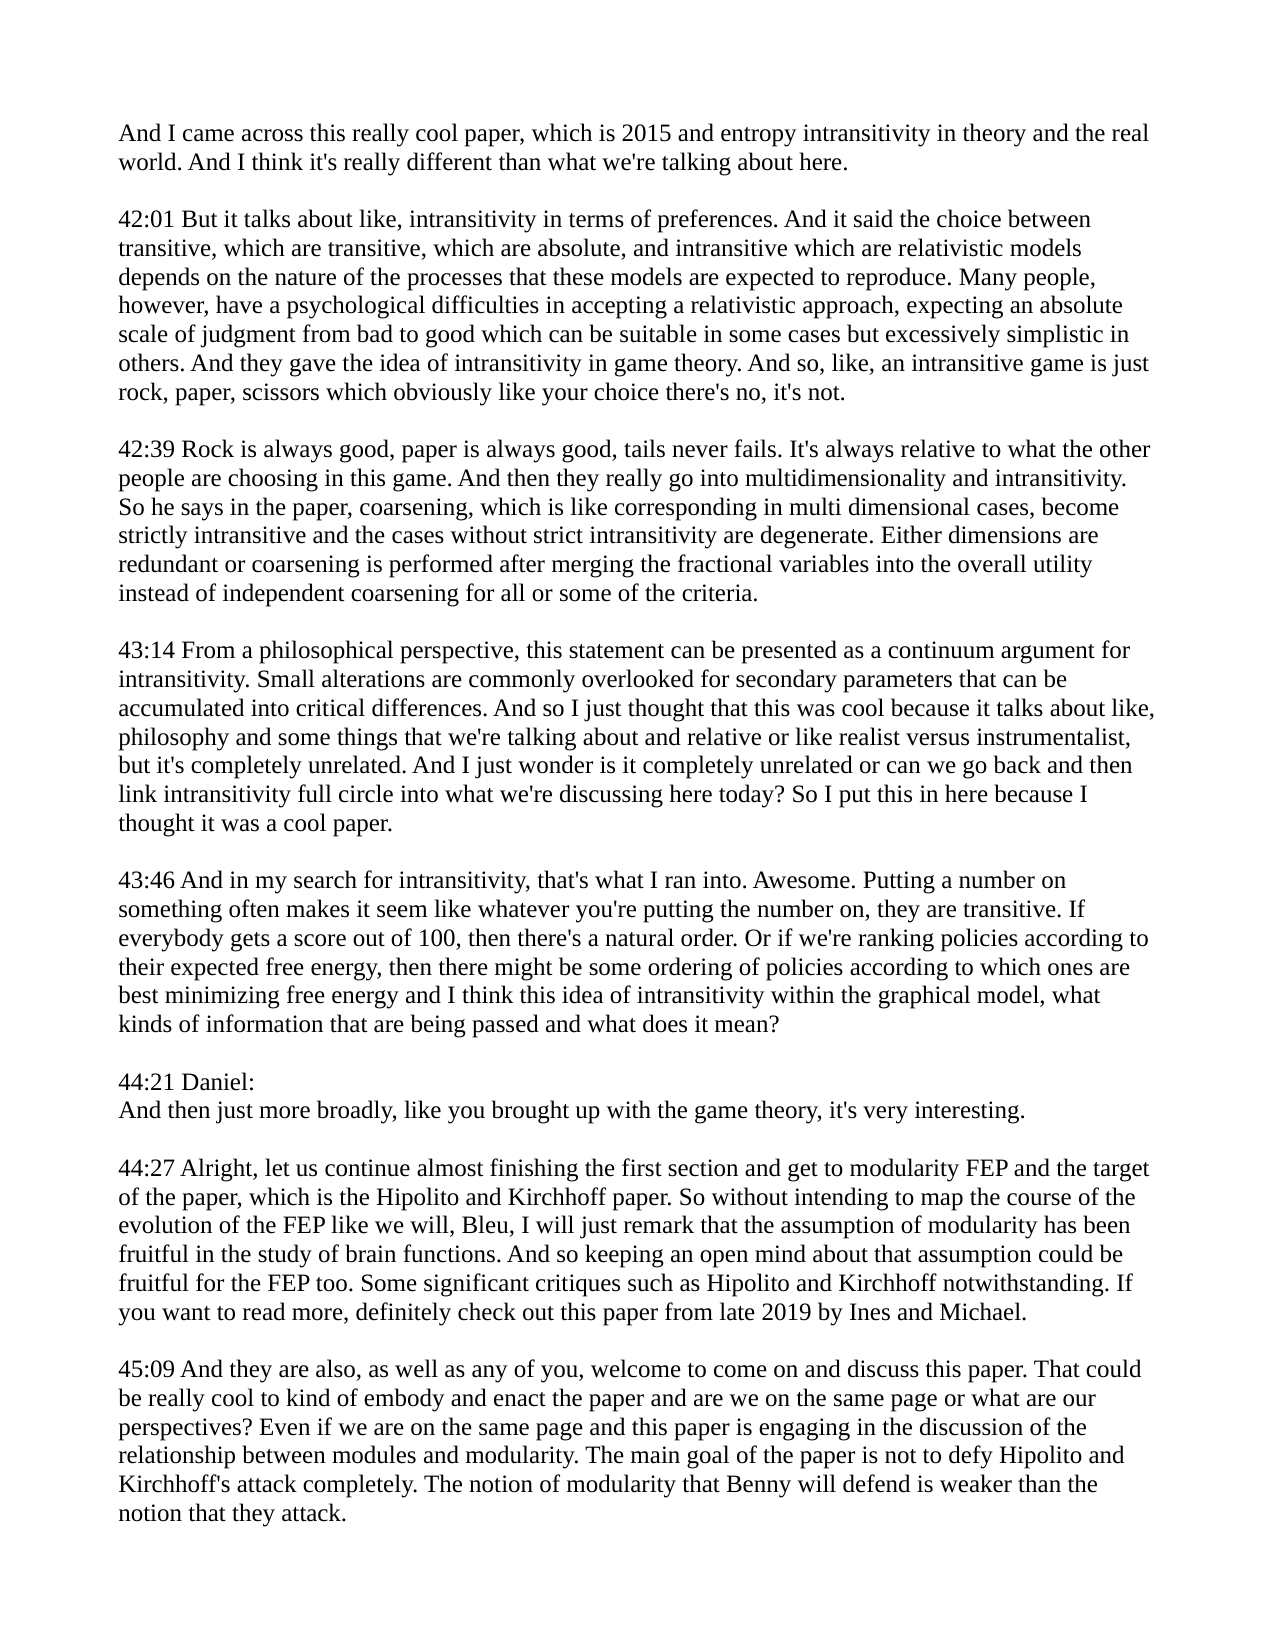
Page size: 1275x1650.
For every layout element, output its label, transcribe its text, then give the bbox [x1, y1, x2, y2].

text And I came across this really cool paper, which is 2015 and entropy intransitivity in theory and the real world. And I think it's really different than what we're talking about here. 42:01 But it talks about like, intransitivity in terms of preferences. And it said the choice between transitive, which are transitive, which are absolute, and intransitive which are relativistic models depends on the nature of the processes that these models are expected to reproduce. Many people, however, have a psychological difficulties in accepting a relativistic approach, expecting an absolute scale of judgment from bad to good which can be suitable in some cases but excessively simplistic in others. And they gave the idea of intransitivity in game theory. And so, like, an intransitive game is just rock, paper, scissors which obviously like your choice there's no, it's not. 42:39 Rock is always good, paper is always good, tails never fails. It's always relative to what the other people are choosing in this game. And then they really go into multidimensionality and intransitivity. So he says in the paper, coarsening, which is like corresponding in multi dimensional cases, become strictly intransitive and the cases without strict intransitivity are degenerate. Either dimensions are redundant or coarsening is performed after merging the fractional variables into the overall utility instead of independent coarsening for all or some of the criteria. 43:14 From a philosophical perspective, this statement can be presented as a continuum argument for intransitivity. Small alterations are commonly overlooked for secondary parameters that can be accumulated into critical differences. And so I just thought that this was cool because it talks about like, philosophy and some things that we're talking about and relative or like realist versus instrumentalist, but it's completely unrelated. And I just wonder is it completely unrelated or can we go back and then link intransitivity full circle into what we're discussing here today? So I put this in here because I thought it was a cool paper. 43:46 And in my search for intransitivity, that's what I ran into. Awesome. Putting a number on something often makes it seem like whatever you're putting the number on, they are transitive. If everybody gets a score out of 100, then there's a natural order. Or if we're ranking policies according to their expected free energy, then there might be some ordering of policies according to which ones are best minimizing free energy and I think this idea of intransitivity within the graphical model, what kinds of information that are being passed and what does it mean? 44:21 Daniel: And then just more broadly, like you brought up with the game theory, it's very interesting. 44:27 Alright, let us continue almost finishing the first section and get to modularity FEP and the target of the paper, which is the Hipolito and Kirchhoff paper. So without intending to map the course of the evolution of the FEP like we will, Bleu, I will just remark that the assumption of modularity has been fruitful in the study of brain functions. And so keeping an open mind about that assumption could be fruitful for the FEP too. Some significant critiques such as Hipolito and Kirchhoff notwithstanding. If you want to read more, definitely check out this paper from late 2019 by Ines and Michael. 45:09 And they are also, as well as any of you, welcome to come on and discuss this paper. That could be really cool to kind of embody and enact the paper and are we on the same page or what are our perspectives? Even if we are on the same page and this paper is engaging in the discussion of the relationship between modules and modularity. The main goal of the paper is not to defy Hipolito and Kirchhoff's attack completely. The notion of modularity that Benny will defend is weaker than the notion that they attack. [118, 118, 1157, 1527]
